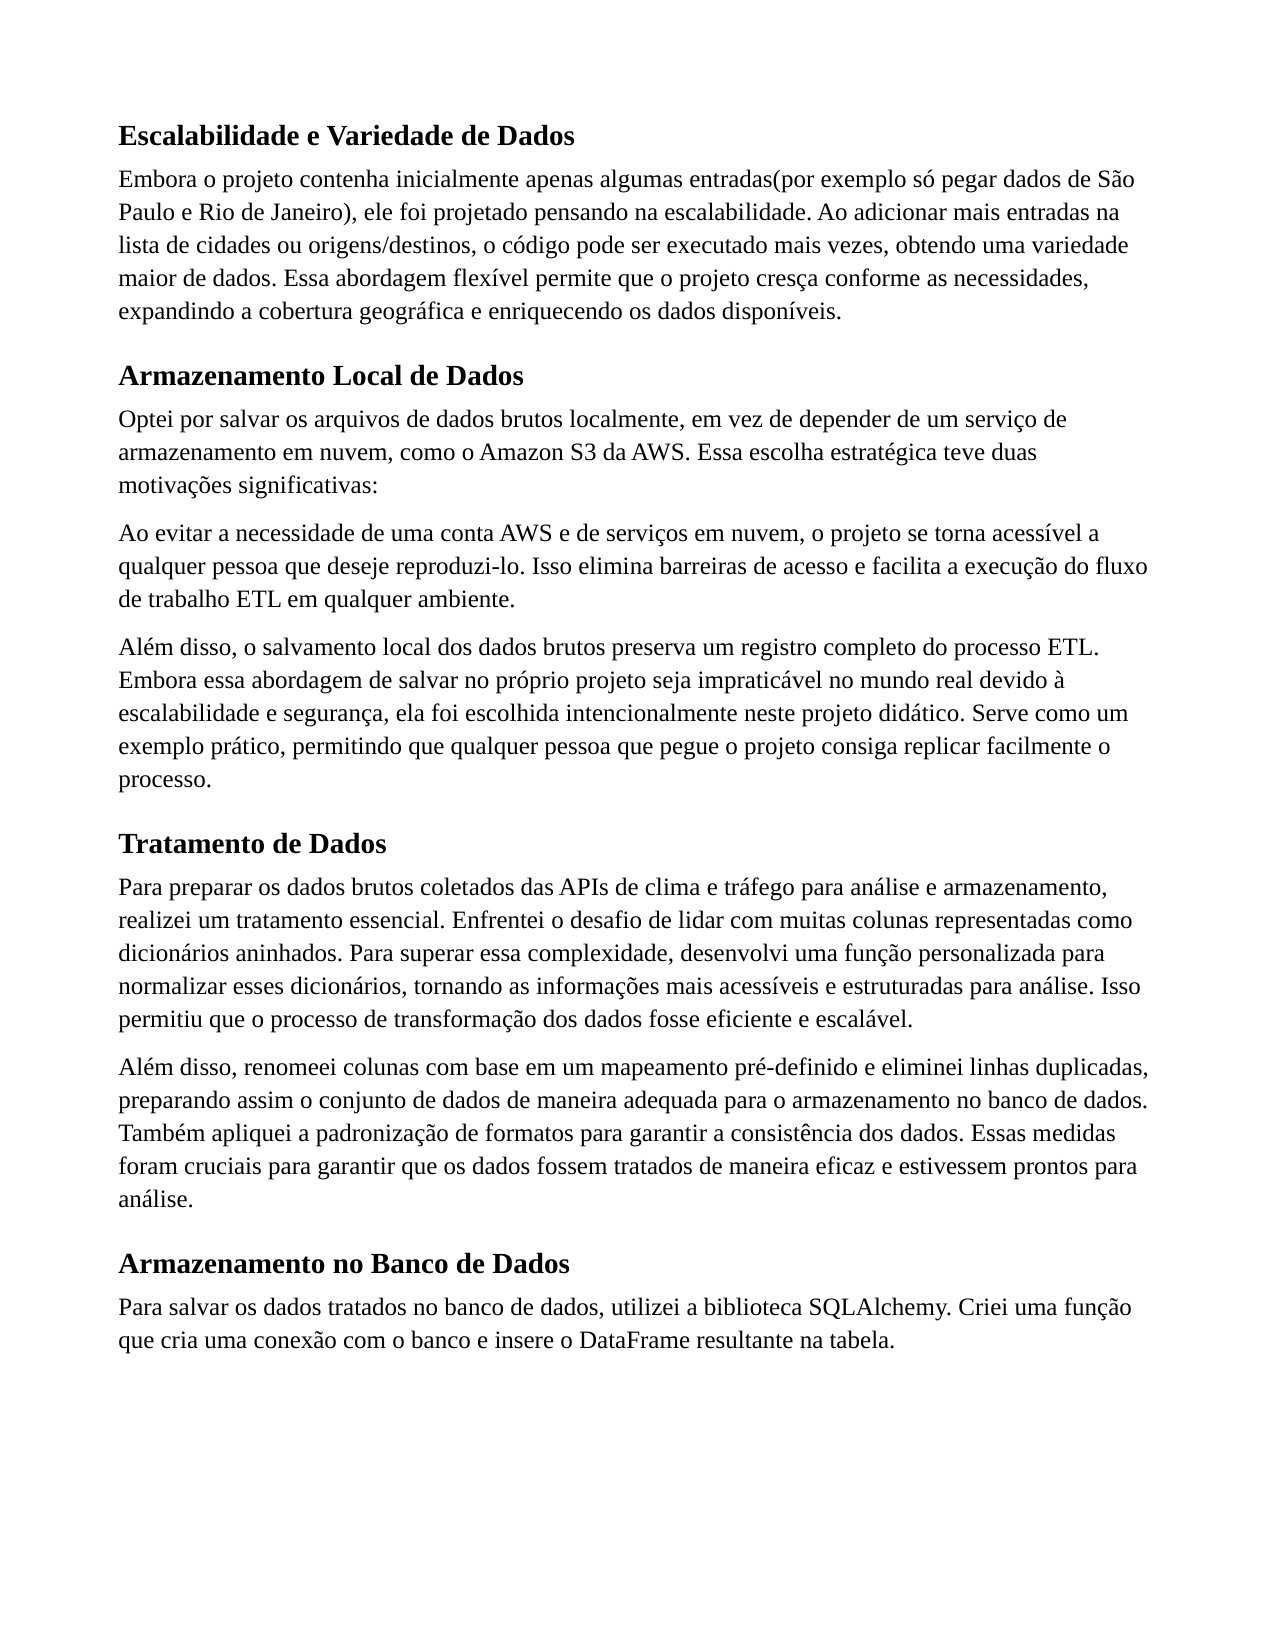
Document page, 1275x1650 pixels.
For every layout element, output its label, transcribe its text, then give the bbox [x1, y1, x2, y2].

text Para preparar os dados brutos coletados das APIs de clima e tráfego para análise e armazenamento, realizei um tratamento essencial. Enfrentei o desafio de lidar com muitas colunas representadas como dicionários aninhados. Para superar essa complexidade, desenvolvi uma função personalizada para normalizar esses dicionários, tornando as informações mais acessíveis e estruturadas para análise. Isso permitiu que o processo de transformação dos dados fosse eficiente e escalável. [118, 872, 1157, 1033]
text Ao evitar a necessidade de uma conta AWS e de serviços em nuvem, o projeto se torna acessível a qualquer pessoa que deseje reproduzi-lo. Isso elimina barreiras de acesso e facilita a execução do fluxo de trabalho ETL em qualquer ambiente. [118, 518, 1157, 613]
subtitle Tratamento de Dados [118, 826, 1157, 859]
subtitle Escalabilidade e Variedade de Dados [118, 118, 1157, 152]
text Além disso, o salvamento local dos dados brutos preserva um registro completo do processo ETL. Embora essa abordagem de salvar no próprio projeto seja impraticável no mundo real devido à escalabilidade e segurança, ela foi escolhida intencionalmente neste projeto didático. Serve como um exemplo prático, permitindo que qualquer pessoa que pegue o projeto consiga replicar facilmente o processo. [118, 632, 1157, 793]
text Embora o projeto contenha inicialmente apenas algumas entradas(por exemplo só pegar dados de São Paulo e Rio de Janeiro), ele foi projetado pensando na escalabilidade. Ao adicionar mais entradas na lista de cidades ou origens/destinos, o código pode ser executado mais vezes, obtendo uma variedade maior de dados. Essa abordagem flexível permite que o projeto cresça conforme as necessidades, expandindo a cobertura geográfica e enriquecendo os dados disponíveis. [118, 164, 1157, 325]
text Optei por salvar os arquivos de dados brutos localmente, em vez de depender de um serviço de armazenamento em nuvem, como o Amazon S3 da AWS. Essa escolha estratégica teve duas motivações significativas: [118, 404, 1157, 499]
text Além disso, renomeei colunas com base em um mapeamento pré-definido e eliminei linhas duplicadas, preparando assim o conjunto de dados de maneira adequada para o armazenamento no banco de dados. Também apliquei a padronização de formatos para garantir a consistência dos dados. Essas medidas foram cruciais para garantir que os dados fossem tratados de maneira eficaz e estivessem prontos para análise. [118, 1052, 1157, 1213]
subtitle Armazenamento Local de Dados [118, 358, 1157, 392]
text Para salvar os dados tratados no banco de dados, utilizei a biblioteca SQLAlchemy. Criei uma função que cria uma conexão com o banco e insere o DataFrame resultante na tabela. [118, 1292, 1157, 1354]
subtitle Armazenamento no Banco de Dados [118, 1246, 1157, 1279]
